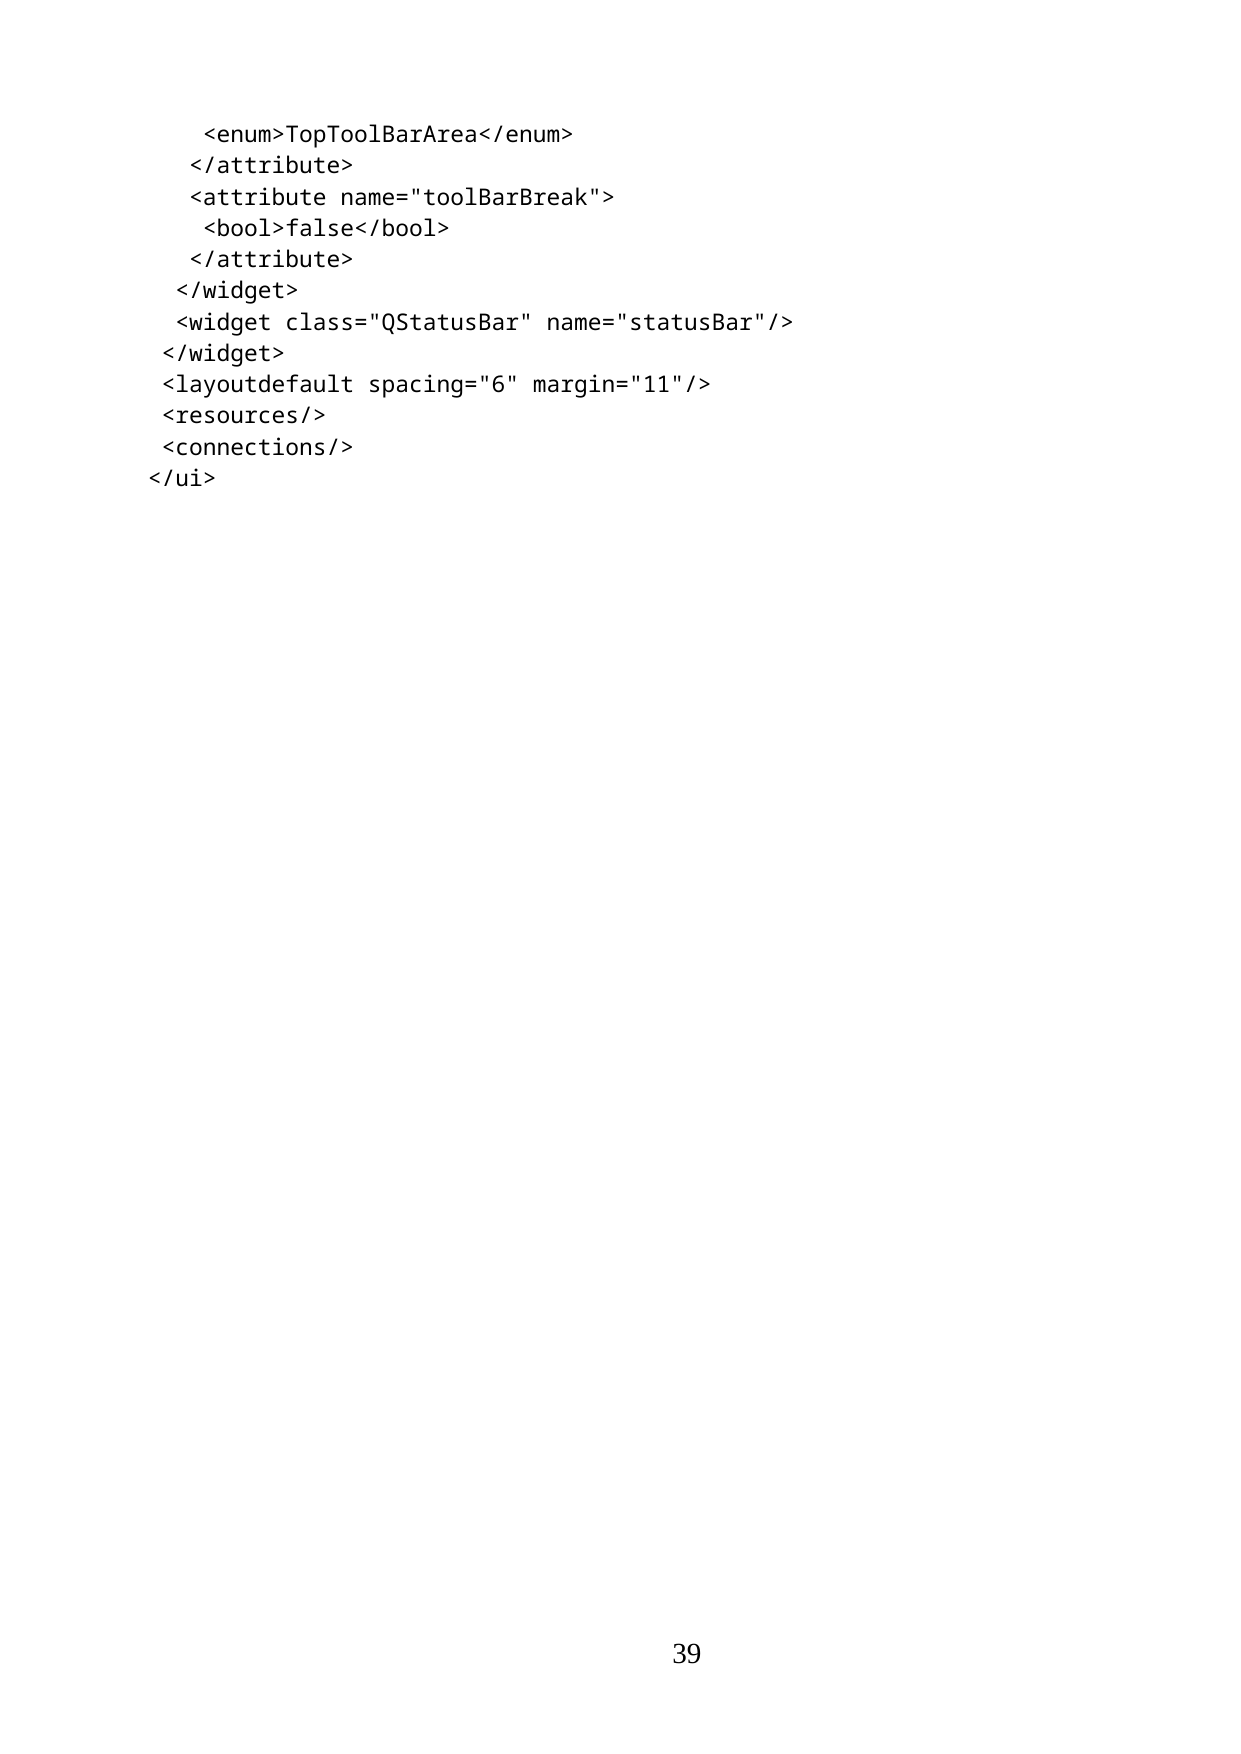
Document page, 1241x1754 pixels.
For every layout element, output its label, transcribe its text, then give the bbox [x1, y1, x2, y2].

text <resources/> [148, 399, 1152, 431]
text <widget class="QStatusBar" name="statusBar"/> [148, 306, 1152, 337]
text </widget> [148, 337, 1152, 368]
text </widget> [148, 274, 1152, 306]
text <attribute name="toolBarBreak"> [148, 181, 1152, 212]
text </attribute> [148, 149, 1152, 181]
text <bool>false</bool> [148, 212, 1152, 243]
text <layoutdefault spacing="6" margin="11"/> [148, 368, 1152, 399]
text <connections/> [148, 431, 1152, 462]
text </attribute> [148, 243, 1152, 274]
text <enum>TopToolBarArea</enum> [148, 118, 1152, 149]
text </ui> [148, 462, 1152, 493]
